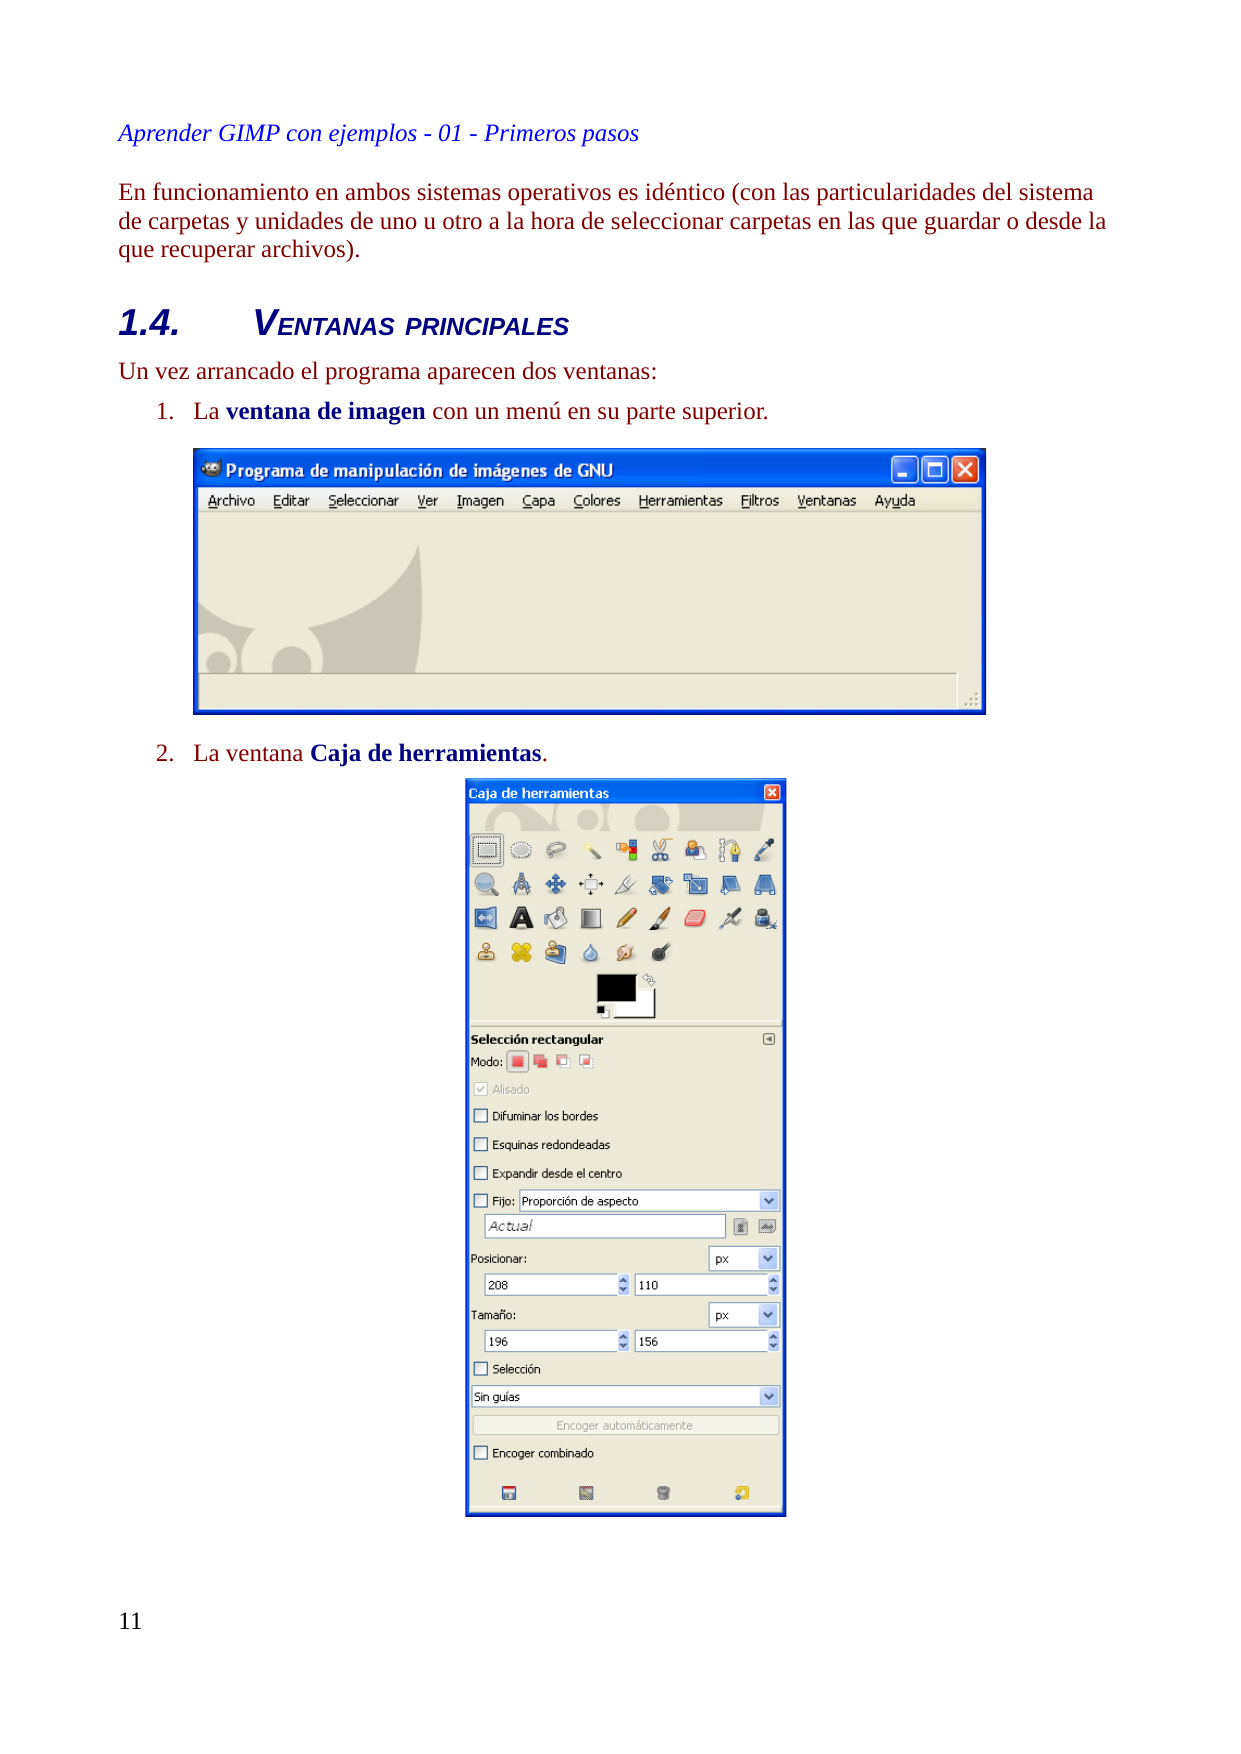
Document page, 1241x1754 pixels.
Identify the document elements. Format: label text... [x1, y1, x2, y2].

subtitle Ventanas principales [118, 300, 1122, 343]
text En funcionamiento en ambos sistemas operativos es idéntico (con las particularidades del sistema de carpetas y unidades de uno u otro a la hora de seleccionar carpetas en las que guardar o desde la que recuperar archivos). [118, 177, 1122, 263]
list La ventana Caja de herramientas. [156, 738, 1122, 766]
text Un vez arrancado el programa aparecen dos ventanas: [118, 356, 1122, 384]
picture [193, 448, 987, 715]
list La ventana de imagen con un menú en su parte superior. [156, 396, 1122, 425]
picture [465, 778, 787, 1517]
